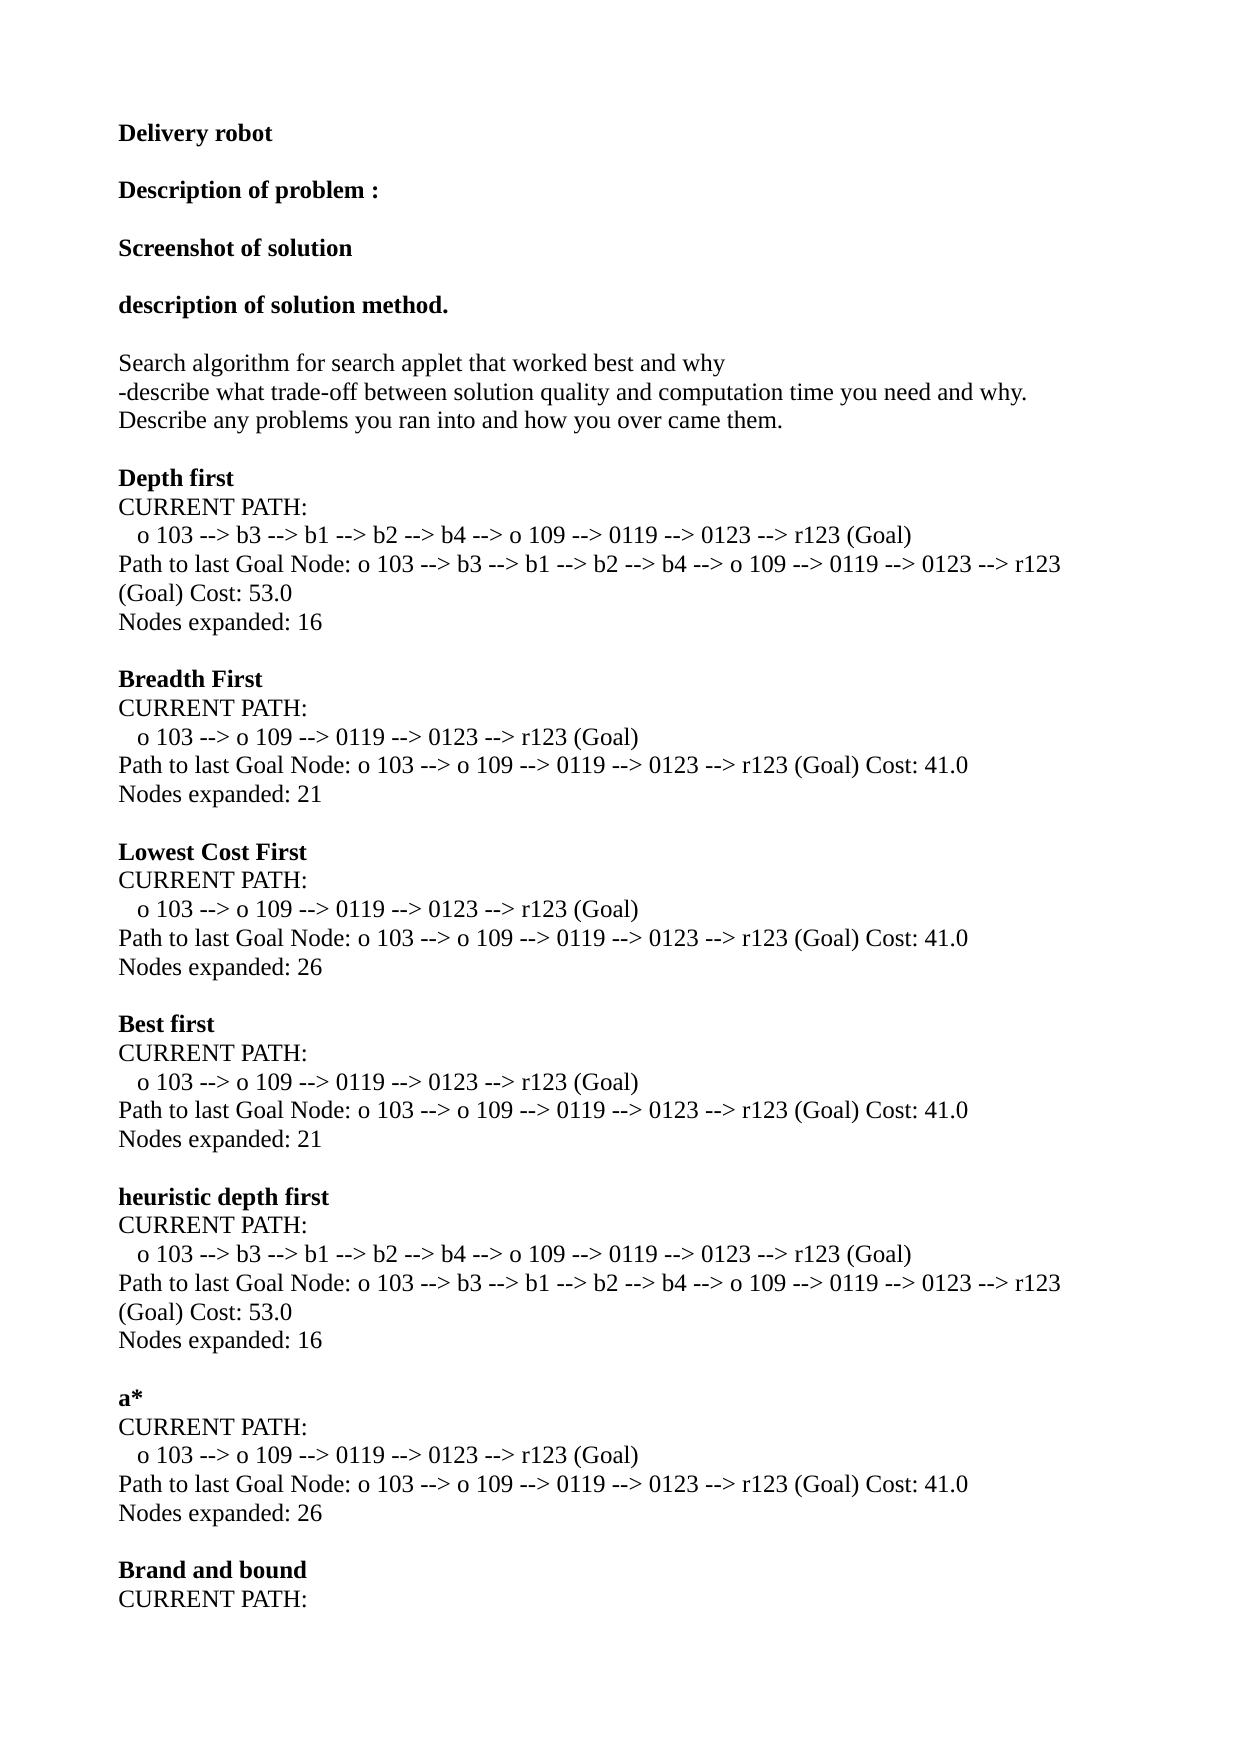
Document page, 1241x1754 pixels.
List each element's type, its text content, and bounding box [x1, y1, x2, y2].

text heuristic depth first CURRENT PATH: [118, 1182, 1122, 1239]
text Nodes expanded: 21 [118, 1124, 1122, 1153]
text Delivery robot [118, 118, 1122, 147]
text o 103 --> b3 --> b1 --> b2 --> b4 --> o 109 --> 0119 --> 0123 --> r123 (Goal) [118, 1239, 1122, 1268]
text description of solution method. [118, 291, 1122, 319]
text Depth first [118, 463, 1122, 492]
text Best first [118, 1009, 1122, 1038]
text a* [118, 1383, 1122, 1412]
text Search algorithm for search applet that worked best and why [118, 348, 1122, 377]
text o 103 --> o 109 --> 0119 --> 0123 --> r123 (Goal) [118, 1441, 1122, 1469]
text Path to last Goal Node: o 103 --> o 109 --> 0119 --> 0123 --> r123 (Goal) Cost: 41.0 [118, 751, 1122, 779]
text Path to last Goal Node: o 103 --> o 109 --> 0119 --> 0123 --> r123 (Goal) Cost: 41.0 [118, 1096, 1122, 1124]
text Breadth First [118, 664, 1122, 693]
text Description of problem : [118, 176, 1122, 204]
text o 103 --> b3 --> b1 --> b2 --> b4 --> o 109 --> 0119 --> 0123 --> r123 (Goal) [118, 521, 1122, 549]
text -describe what trade-off between solution quality and computation time you need and why. Describe any problems you ran into and how you over came them. [118, 377, 1122, 434]
text CURRENT PATH: [118, 1038, 1122, 1067]
text CURRENT PATH: [118, 492, 1122, 521]
text Nodes expanded: 21 [118, 779, 1122, 808]
text Nodes expanded: 26 [118, 952, 1122, 981]
text Path to last Goal Node: o 103 --> b3 --> b1 --> b2 --> b4 --> o 109 --> 0119 --> 0123 --> r123 (Goal) Cost: 53.0 [118, 1268, 1122, 1326]
text Nodes expanded: 16 [118, 607, 1122, 636]
text o 103 --> o 109 --> 0119 --> 0123 --> r123 (Goal) [118, 1067, 1122, 1096]
text Path to last Goal Node: o 103 --> o 109 --> 0119 --> 0123 --> r123 (Goal) Cost: 41.0 [118, 1469, 1122, 1498]
text CURRENT PATH: [118, 1584, 1122, 1613]
text Nodes expanded: 26 [118, 1498, 1122, 1527]
text CURRENT PATH: [118, 1412, 1122, 1441]
text Brand and bound [118, 1556, 1122, 1584]
text o 103 --> o 109 --> 0119 --> 0123 --> r123 (Goal) [118, 894, 1122, 923]
text Nodes expanded: 16 [118, 1326, 1122, 1354]
text Lowest Cost First CURRENT PATH: [118, 837, 1122, 894]
text o 103 --> o 109 --> 0119 --> 0123 --> r123 (Goal) [118, 722, 1122, 751]
text Screenshot of solution [118, 233, 1122, 262]
text Path to last Goal Node: o 103 --> o 109 --> 0119 --> 0123 --> r123 (Goal) Cost: 41.0 [118, 923, 1122, 952]
text Path to last Goal Node: o 103 --> b3 --> b1 --> b2 --> b4 --> o 109 --> 0119 --> 0123 --> r123 (Goal) Cost: 53.0 [118, 549, 1122, 607]
text CURRENT PATH: [118, 693, 1122, 722]
